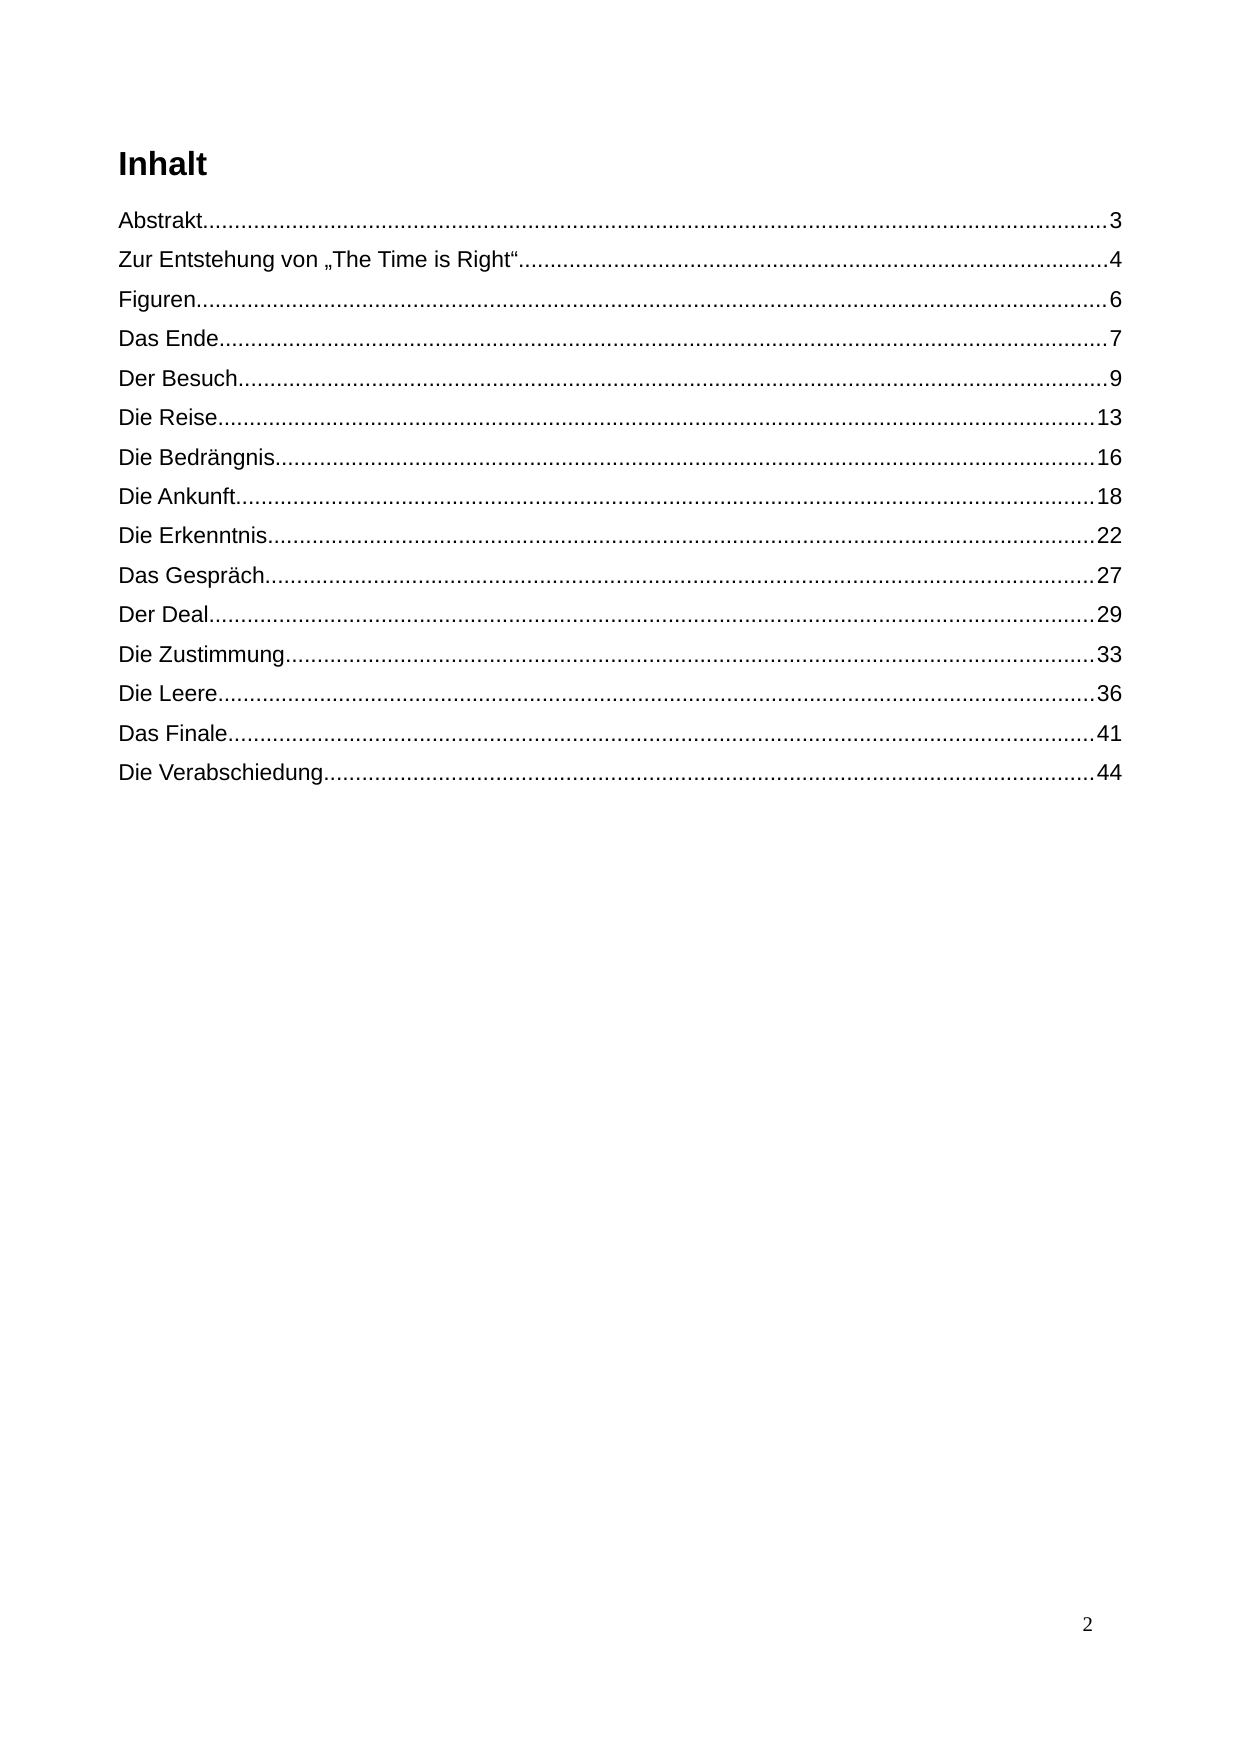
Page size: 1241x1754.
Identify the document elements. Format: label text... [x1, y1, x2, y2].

text Das Gespräch 27 [118, 562, 1122, 588]
text Abstrakt 3 [118, 207, 1122, 233]
text Zur Entstehung von „The Time is Right“ 4 [118, 246, 1122, 272]
subtitle Inhalt [118, 144, 1098, 183]
text Die Bedrängnis 16 [118, 443, 1122, 470]
text Die Ankunft 18 [118, 483, 1122, 509]
text Die Verabschiedung 44 [118, 759, 1122, 786]
text Die Zustimmung 33 [118, 641, 1122, 667]
text Figuren 6 [118, 286, 1122, 312]
text Die Leere 36 [118, 680, 1122, 707]
text Der Deal 29 [118, 601, 1122, 628]
text Das Ende 7 [118, 325, 1122, 351]
text Die Reise 13 [118, 404, 1122, 430]
text Die Erkenntnis 22 [118, 522, 1122, 549]
text Der Besuch 9 [118, 364, 1122, 391]
text Das Finale 41 [118, 720, 1122, 746]
